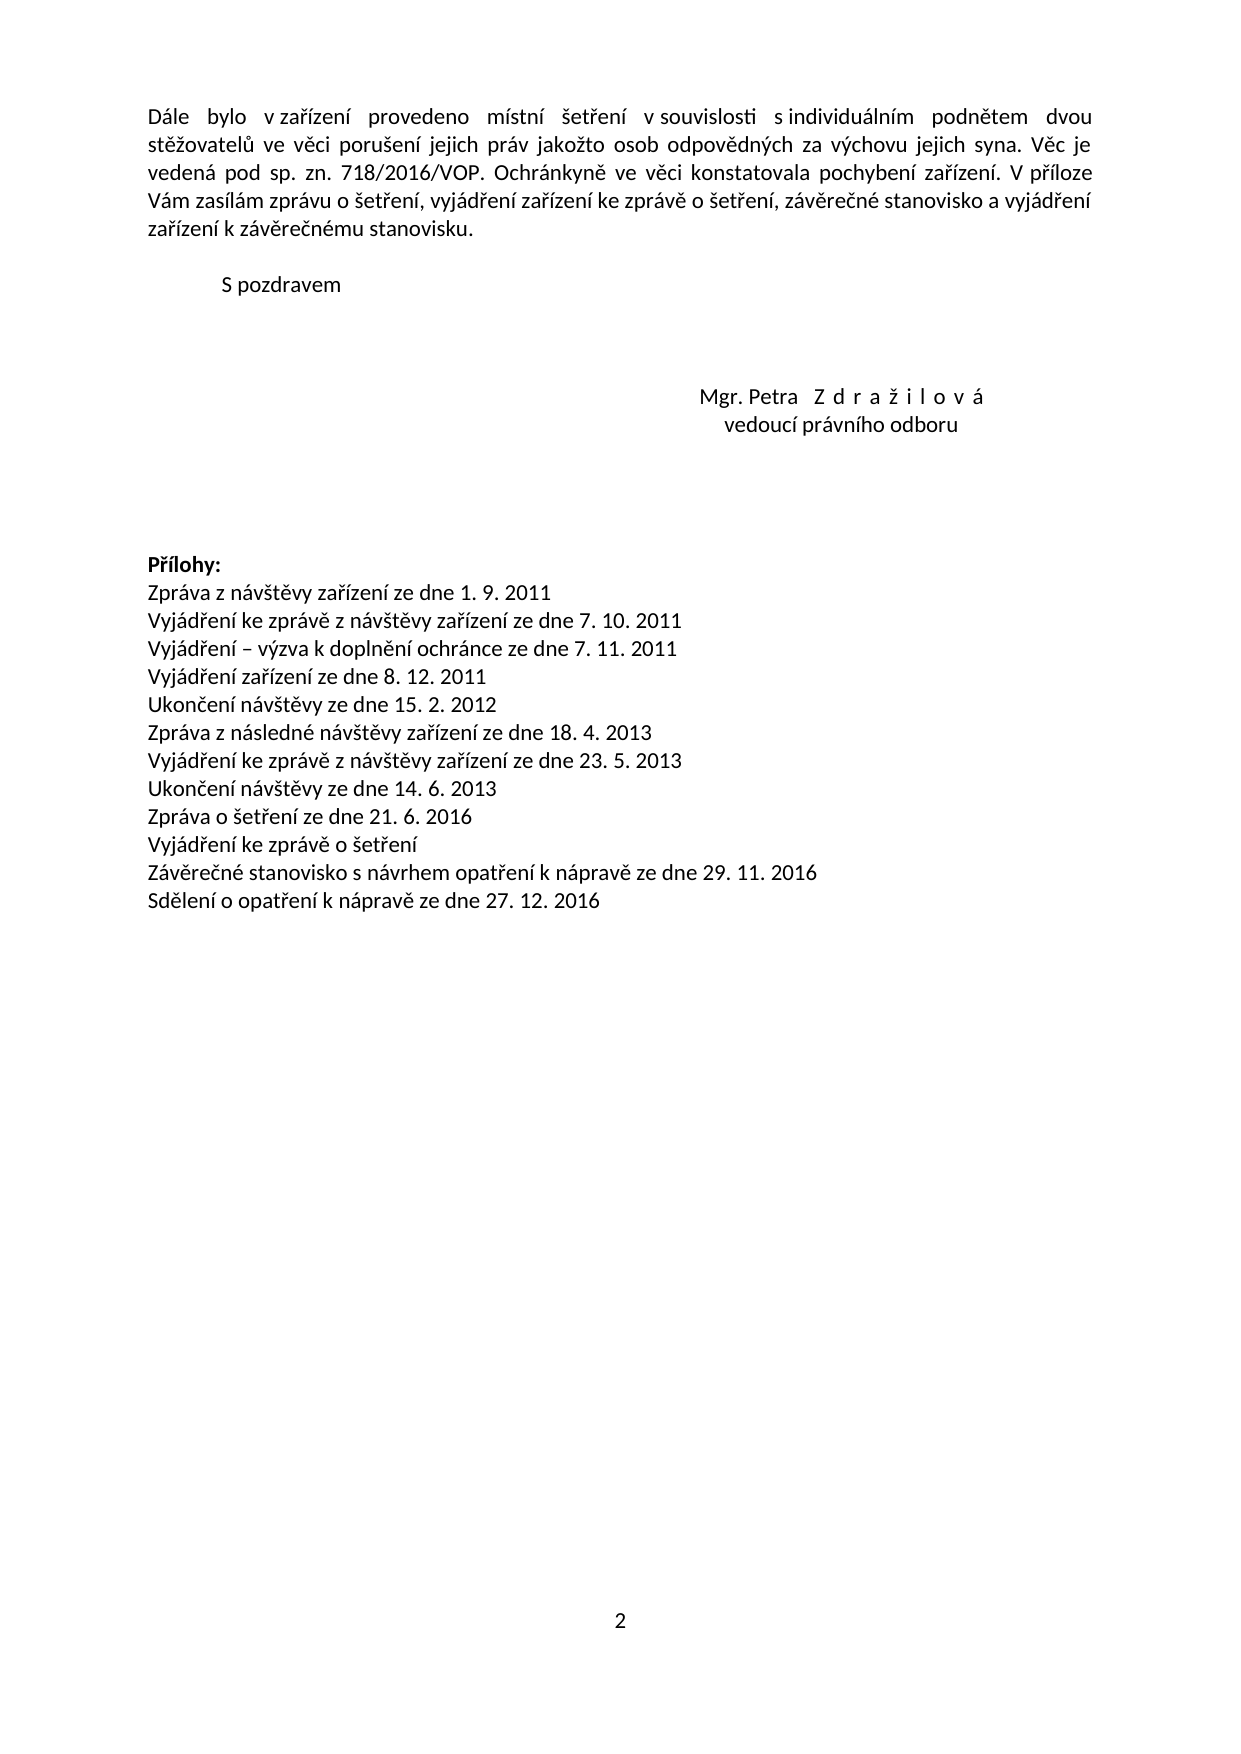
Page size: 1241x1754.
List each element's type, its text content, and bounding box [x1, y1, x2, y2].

text Ukončení návštěvy ze dne 15. 2. 2012 [148, 690, 1093, 718]
text Vyjádření – výzva k doplnění ochránce ze dne 7. 11. 2011 [148, 634, 1093, 662]
text Zpráva z návštěvy zařízení ze dne 1. 9. 2011 [148, 578, 1093, 606]
text Mgr. Petra Zdražilová [546, 382, 1093, 410]
text Ukončení návštěvy ze dne 14. 6. 2013 [148, 774, 1093, 802]
text Vyjádření zařízení ze dne 8. 12. 2011 [148, 662, 1093, 690]
text Přílohy: [148, 550, 1093, 578]
text Vyjádření ke zprávě z návštěvy zařízení ze dne 7. 10. 2011 [148, 606, 1093, 634]
text vedoucí právního odboru [546, 410, 1093, 438]
text Závěrečné stanovisko s návrhem opatření k nápravě ze dne 29. 11. 2016 [148, 858, 1093, 886]
text Dále bylo v zařízení provedeno místní šetření v souvislosti s individuálním podnětem dvou stěžovatelů ve věci porušení jejich práv jakožto osob odpovědných za výchovu jejich syna. Věc je vedená pod sp. zn. 718/2016/VOP. Ochránkyně ve věci konstatovala pochybení zařízení. V příloze Vám zasílám zprávu o šetření, vyjádření zařízení ke zprávě o šetření, závěrečné stanovisko a vyjádření zařízení k závěrečnému stanovisku. [148, 102, 1093, 242]
text S pozdravem [148, 270, 1093, 298]
text Vyjádření ke zprávě z návštěvy zařízení ze dne 23. 5. 2013 [148, 746, 1093, 774]
text Sdělení o opatření k nápravě ze dne 27. 12. 2016 [148, 886, 1093, 914]
text Vyjádření ke zprávě o šetření [148, 830, 1093, 858]
text Zpráva o šetření ze dne 21. 6. 2016 [148, 802, 1093, 830]
text Zpráva z následné návštěvy zařízení ze dne 18. 4. 2013 [148, 718, 1093, 746]
